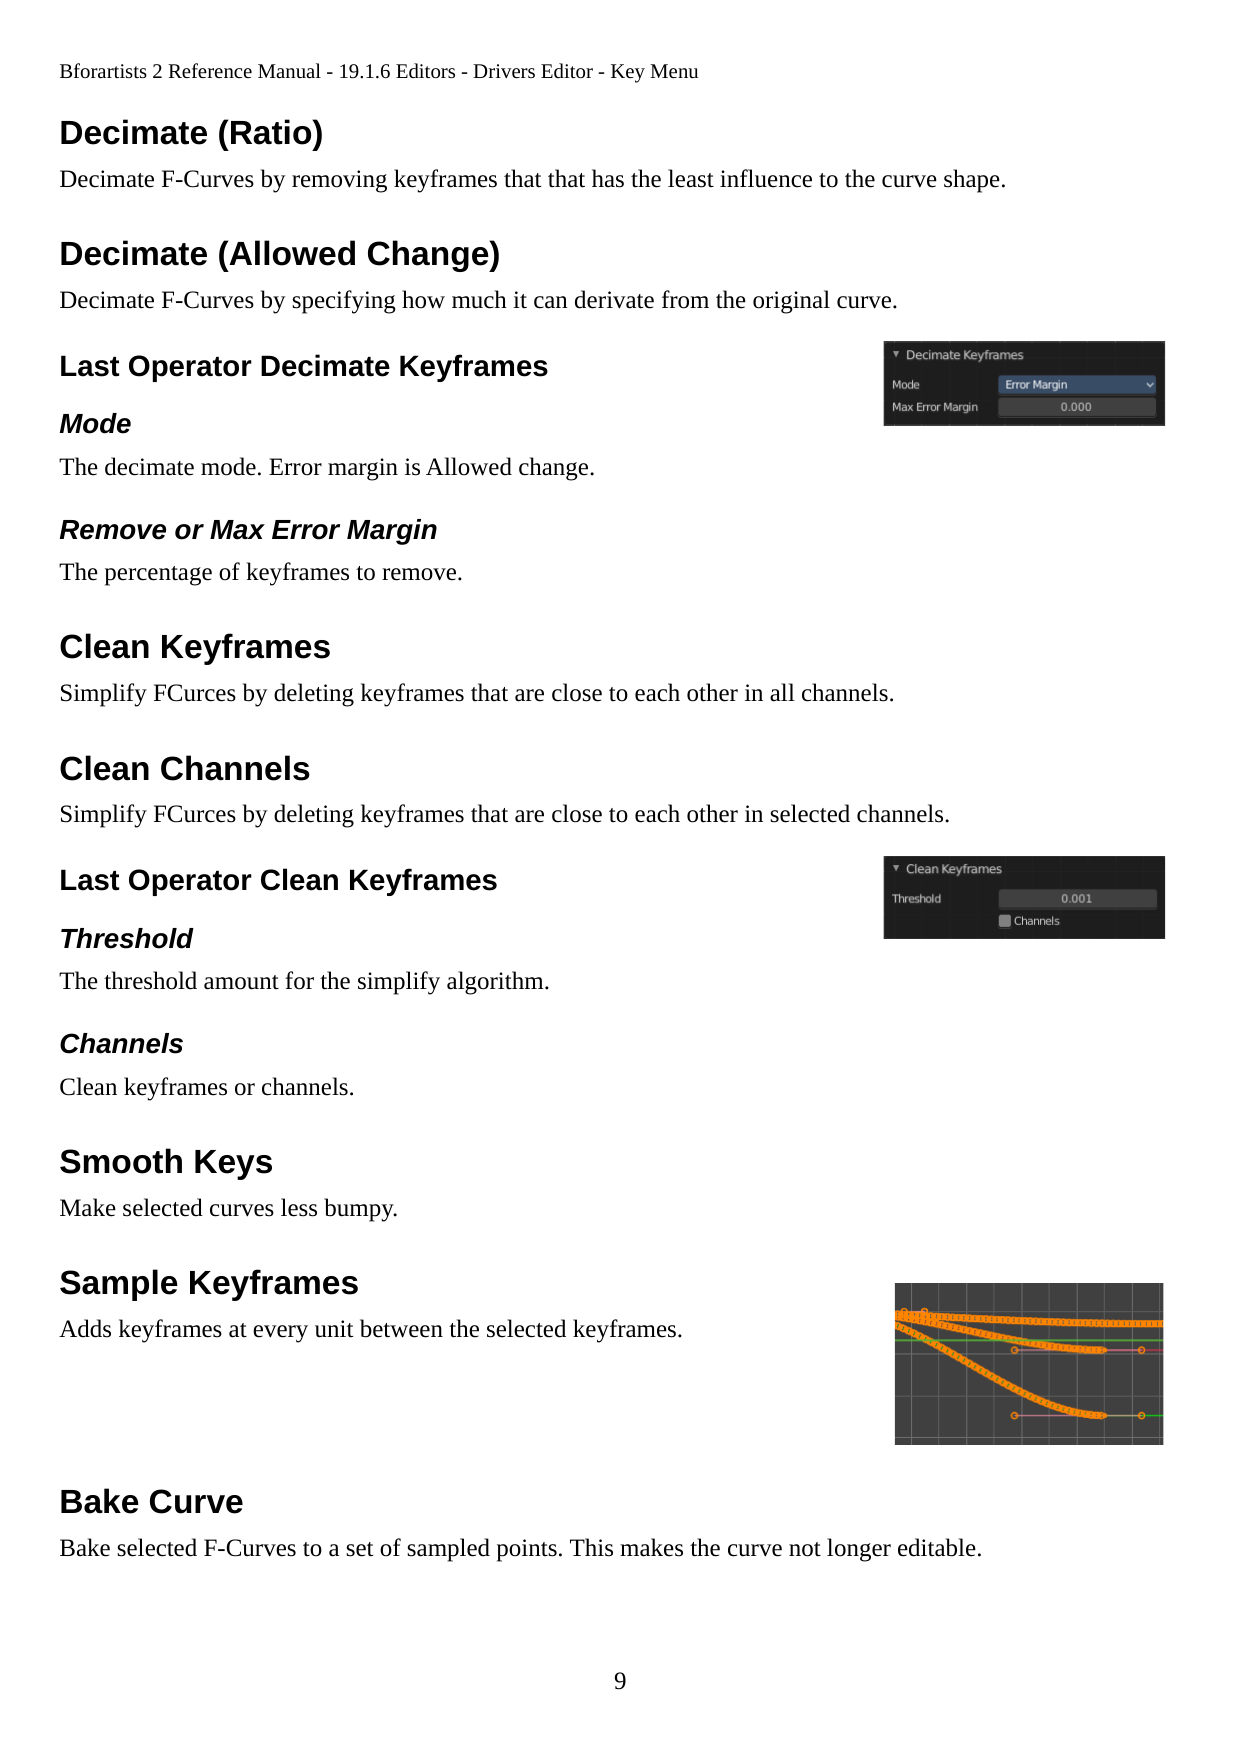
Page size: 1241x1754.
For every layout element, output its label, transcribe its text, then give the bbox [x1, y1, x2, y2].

text Adds keyframes at every unit between the selected keyframes. [59, 1314, 894, 1343]
subtitle Last Operator Decimate Keyframes [59, 348, 883, 382]
text Decimate F-Curves by removing keyframes that that has the least influence to the curve shape. [59, 164, 1181, 192]
text Make selected curves less bumpy. [59, 1193, 1181, 1222]
subtitle Clean Channels [59, 748, 1181, 787]
subtitle Smooth Keys [59, 1142, 1181, 1181]
text Simplify FCurces by deleting keyframes that are close to each other in selected channels. [59, 799, 1181, 828]
subtitle Decimate (Ratio) [59, 113, 1181, 151]
picture [883, 341, 1166, 426]
picture [894, 1283, 1164, 1445]
subtitle Channels [59, 1028, 1181, 1060]
text Simplify FCurces by deleting keyframes that are close to each other in all channels. [59, 678, 1181, 707]
text Bake selected F-Curves to a set of sampled points. This makes the curve not longer editable. [59, 1533, 1181, 1562]
text The percentage of keyframes to remove. [59, 557, 1181, 586]
subtitle Clean Keyframes [59, 627, 1181, 666]
text The threshold amount for the simplify algorithm. [59, 966, 1181, 995]
subtitle Threshold [59, 922, 1181, 954]
subtitle Decimate (Allowed Change) [59, 234, 1181, 272]
text Clean keyframes or channels. [59, 1072, 1181, 1101]
subtitle Remove or Max Error Margin [59, 513, 1181, 545]
text The decimate mode. Error margin is Allowed change. [59, 452, 1181, 480]
subtitle Sample Keyframes [59, 1263, 1181, 1302]
subtitle Last Operator Clean Keyframes [59, 863, 883, 897]
text Decimate F-Curves by specifying how much it can derivate from the original curve. [59, 285, 1181, 313]
subtitle Bake Curve [59, 1482, 1181, 1521]
picture [883, 856, 1166, 939]
subtitle Mode [59, 407, 1181, 439]
